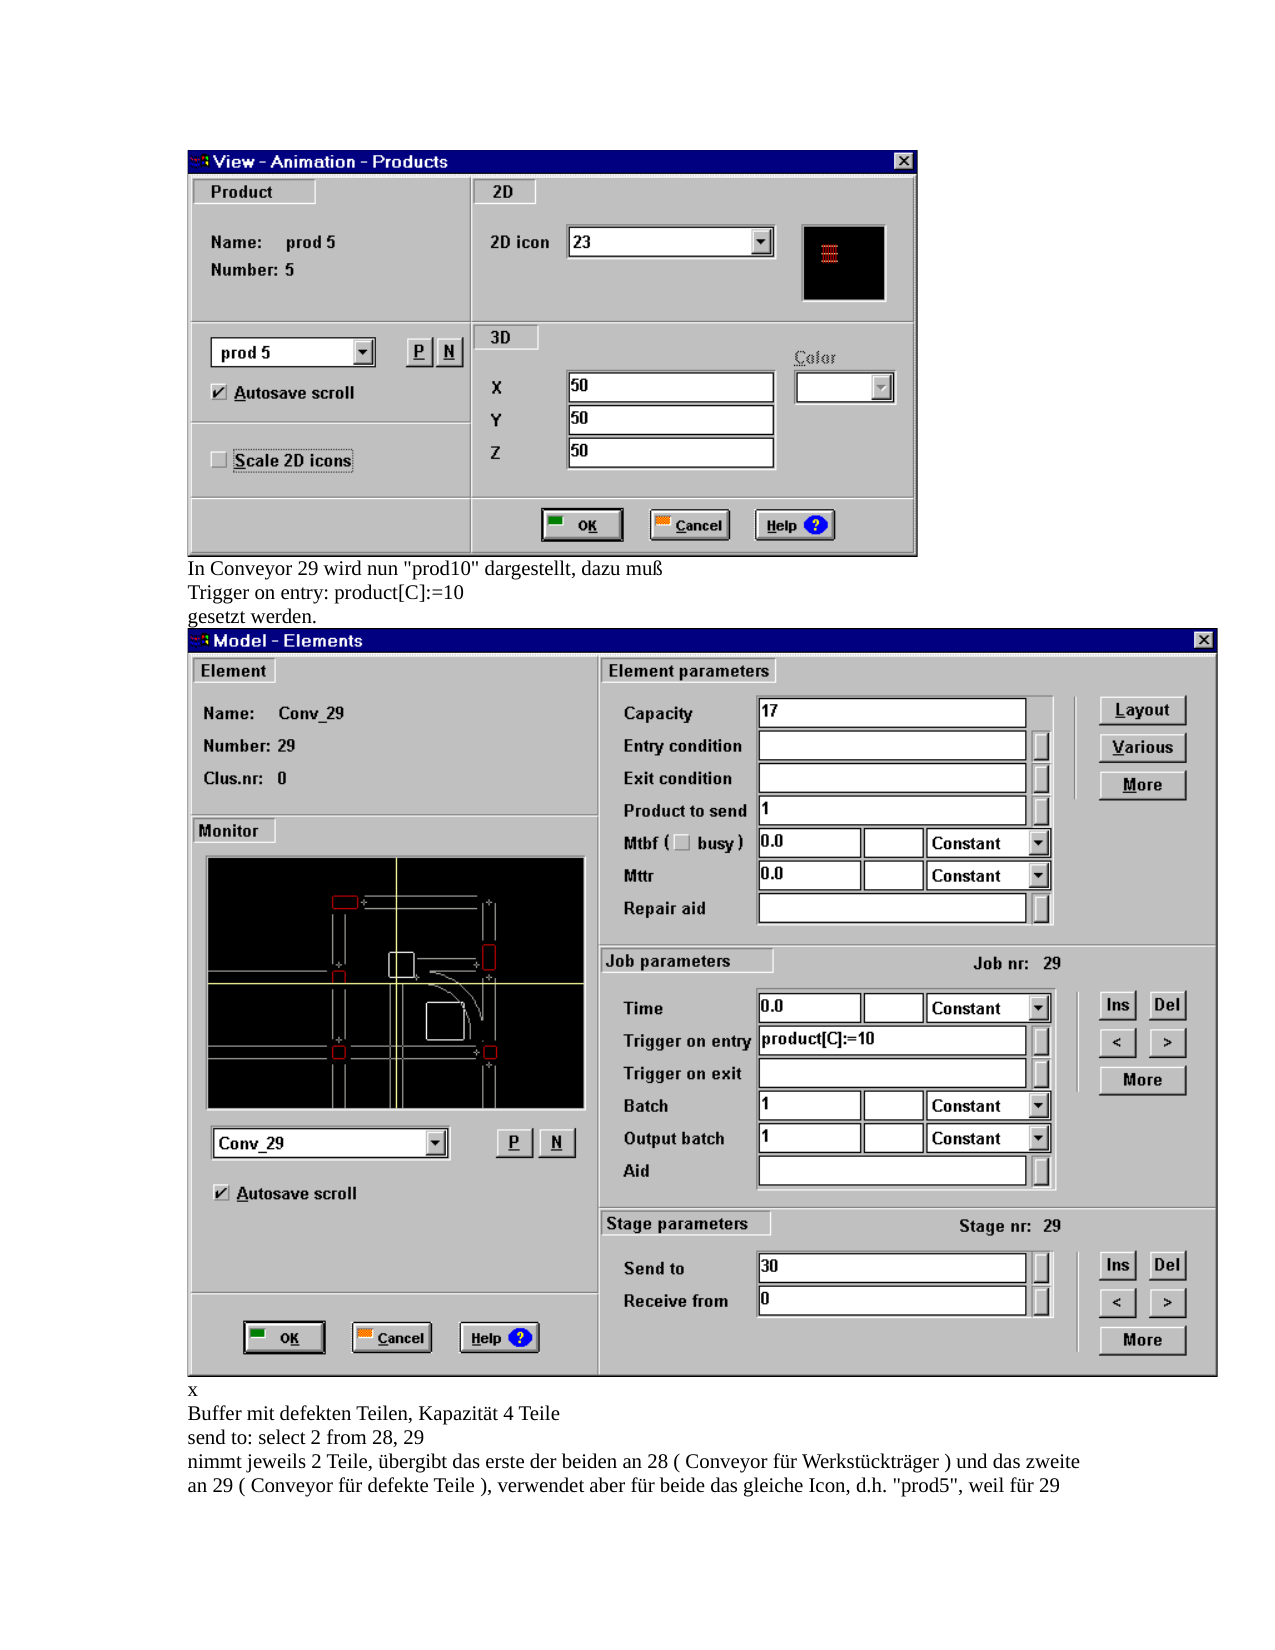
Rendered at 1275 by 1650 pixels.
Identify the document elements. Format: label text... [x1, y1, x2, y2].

text In Conveyor 29 wird nun "prod10" dargestellt, dazu muß [187, 556, 1087, 580]
text gesetzt werden. [187, 604, 1087, 628]
text nimmt jeweils 2 Teile, übergibt das erste der beiden an 28 ( Conveyor für Werkstückträger ) und das zweite an 29 ( Conveyor für defekte Teile ), verwendet aber für beide das gleiche Icon, d.h. "prod5", weil für 29 [187, 1449, 1087, 1497]
text x [187, 1377, 1087, 1401]
text send to: select 2 from 28, 29 [187, 1425, 1087, 1449]
text Buffer mit defekten Teilen, Kapazität 4 Teile [187, 1401, 1087, 1425]
text Trigger on entry: product[C]:=10 [187, 580, 1087, 604]
